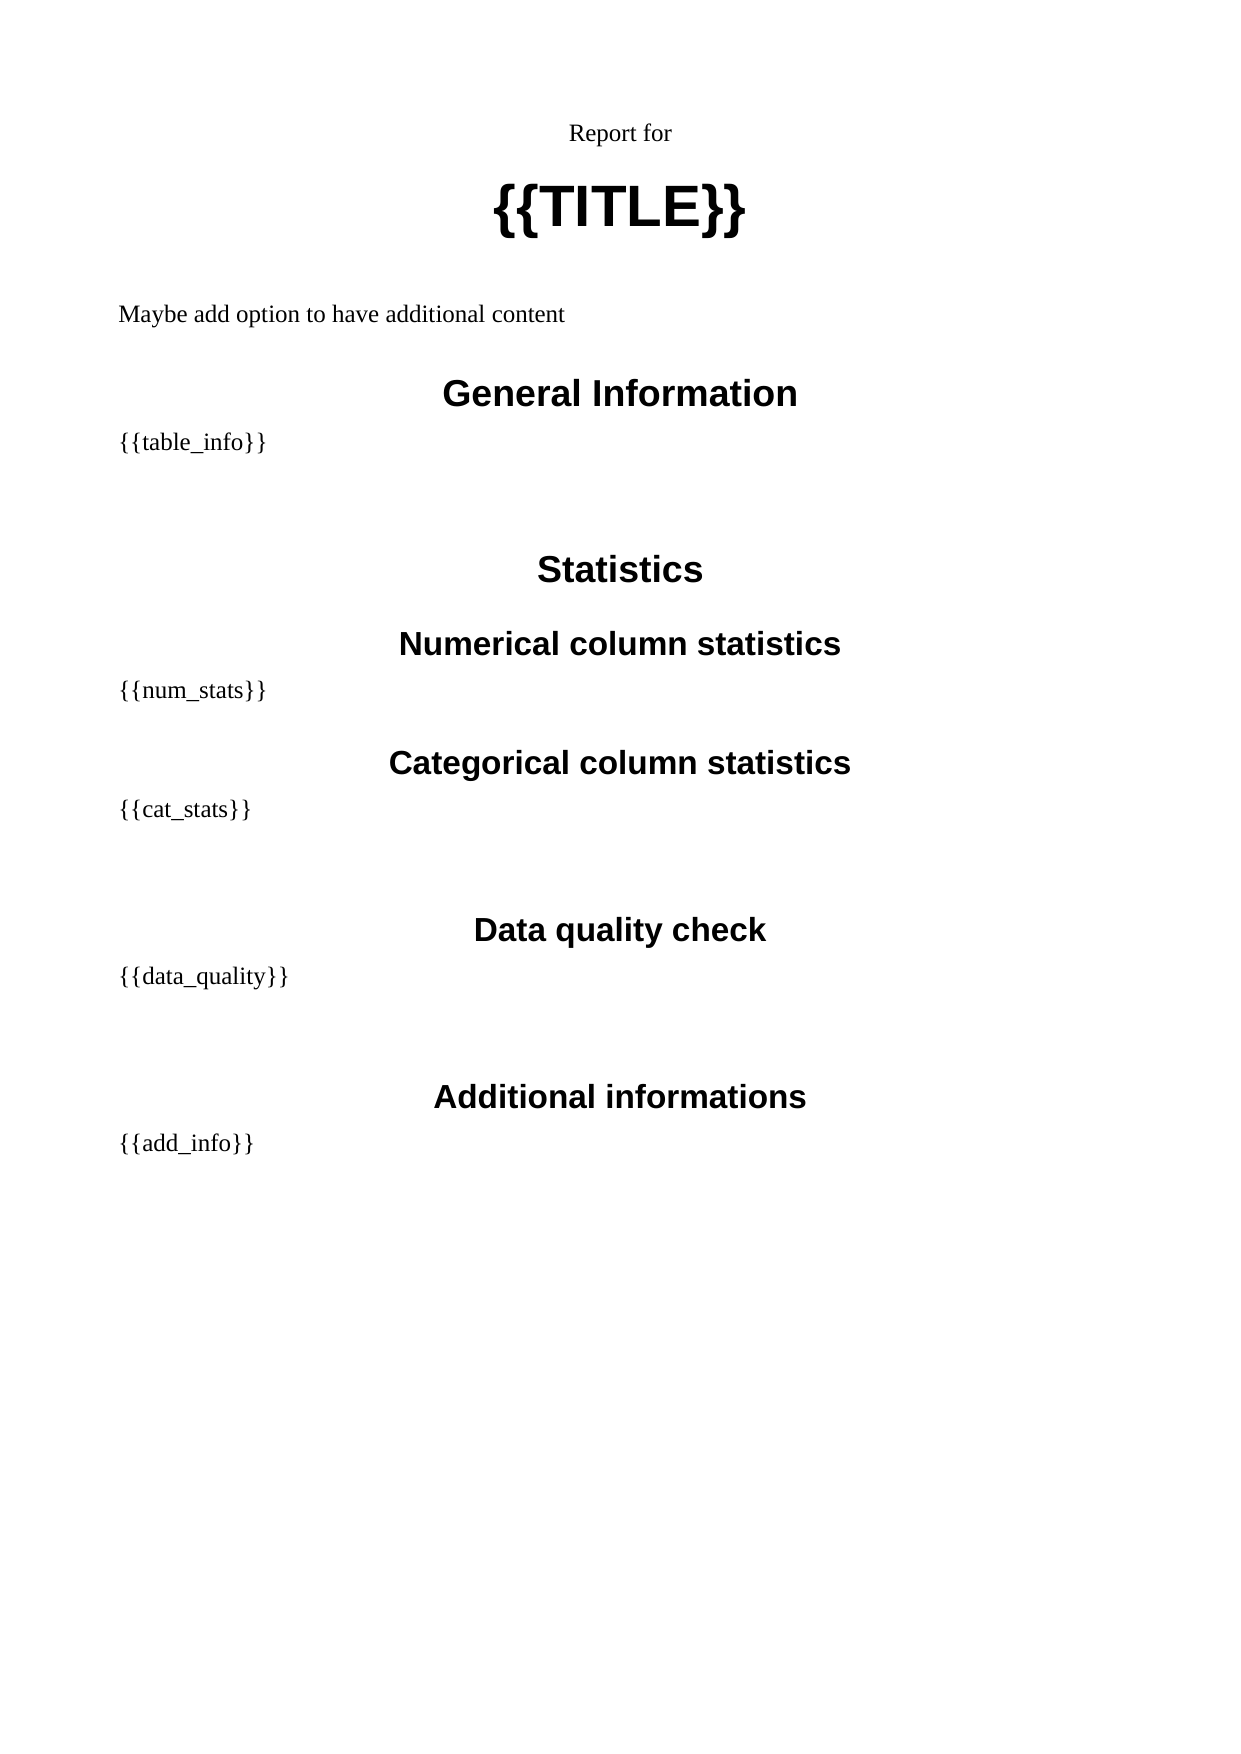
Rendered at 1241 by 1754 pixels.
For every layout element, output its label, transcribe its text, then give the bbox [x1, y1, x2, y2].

subtitle General Information [118, 372, 1122, 415]
text {{table_info}} [118, 427, 1122, 456]
text {{cat_stats}} [118, 794, 1122, 823]
text {{num_stats}} [118, 675, 1122, 704]
subtitle Statistics [118, 547, 1122, 591]
subtitle Data quality check [118, 910, 1122, 949]
text Report for [118, 118, 1122, 147]
text Maybe add option to have additional content [118, 299, 1122, 328]
text {{data_quality}} [118, 961, 1122, 990]
subtitle Categorical column statistics [118, 743, 1122, 782]
subtitle Additional informations [118, 1077, 1122, 1116]
subtitle Numerical column statistics [118, 624, 1122, 662]
title {{TITLE}} [118, 172, 1122, 239]
text {{add_info}} [118, 1128, 1122, 1157]
